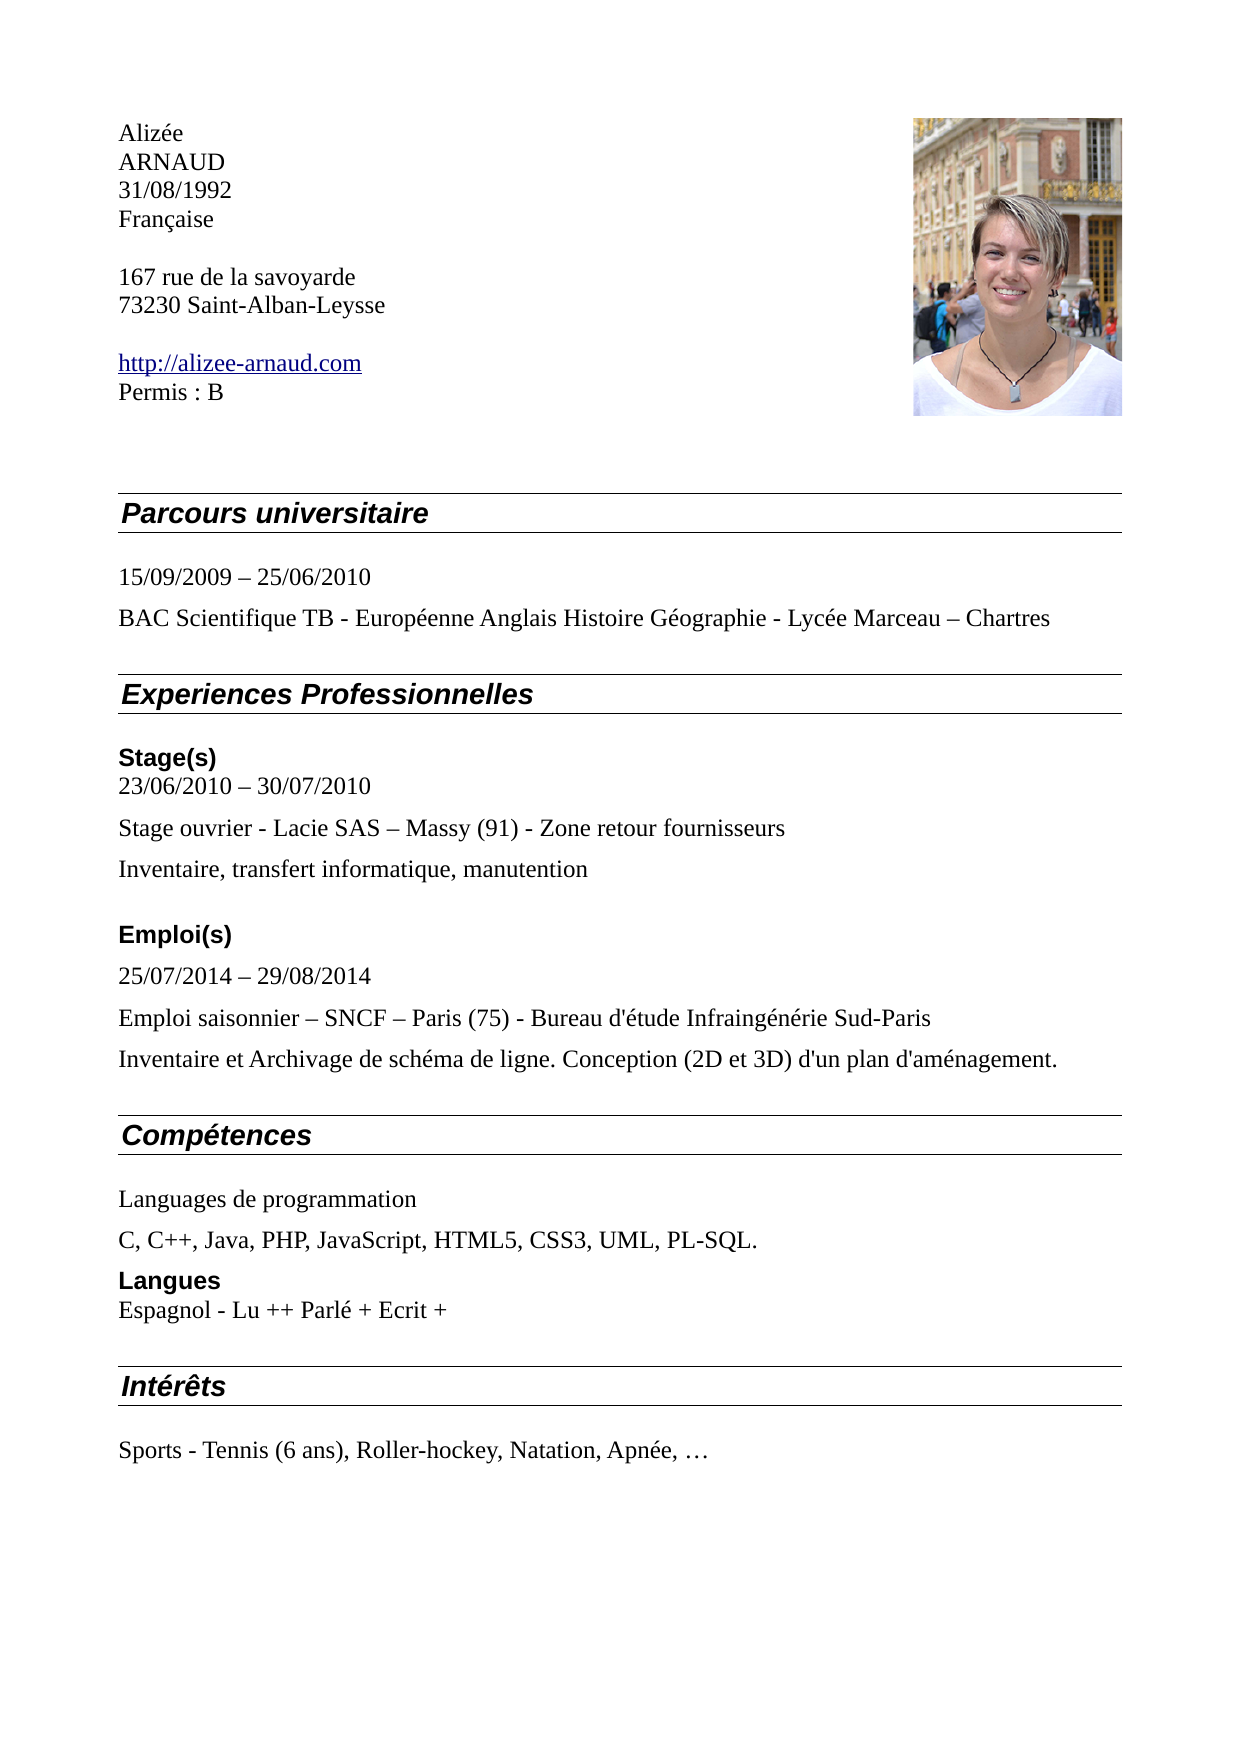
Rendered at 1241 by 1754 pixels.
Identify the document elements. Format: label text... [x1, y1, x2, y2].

text Espagnol - Lu ++ Parlé + Ecrit + [118, 1295, 1122, 1324]
text Inventaire, transfert informatique, manutention [118, 854, 1122, 883]
text ARNAUD [118, 147, 913, 176]
text Sports - Tennis (6 ans), Roller-hockey, Natation, Apnée, … [118, 1435, 1122, 1463]
text BAC Scientifique TB - Européenne Anglais Histoire Géographie - Lycée Marceau – Chartres [118, 603, 1122, 632]
text Stage(s) [118, 743, 1122, 771]
text Languages de programmation [118, 1184, 1122, 1212]
subtitle Emploi(s) [118, 920, 1122, 949]
text Parcours universitaire [118, 494, 1122, 532]
text C, C++, Java, PHP, JavaScript, HTML5, CSS3, UML, PL-SQL. [118, 1225, 1122, 1254]
text 25/07/2014 – 29/08/2014 [118, 961, 1122, 990]
text Française [118, 204, 913, 233]
text 23/06/2010 – 30/07/2010 [118, 771, 1122, 800]
text 15/09/2009 – 25/06/2010 [118, 562, 1122, 590]
text Compétences [118, 1116, 1122, 1154]
text 167 rue de la savoyarde [118, 262, 913, 291]
text 31/08/1992 [118, 176, 913, 204]
picture [913, 118, 1123, 416]
text Intérêts [118, 1367, 1122, 1405]
text Permis : B [118, 377, 913, 406]
text Emploi saisonnier – SNCF – Paris (75) - Bureau d'étude Infraingénérie Sud-Paris [118, 1003, 1122, 1031]
text Stage ouvrier - Lacie SAS – Massy (91) - Zone retour fournisseurs [118, 813, 1122, 841]
text Experiences Professionnelles [118, 675, 1122, 713]
text Inventaire et Archivage de schéma de ligne. Conception (2D et 3D) d'un plan d'aménagement. [118, 1044, 1122, 1073]
text Alizée [118, 118, 913, 147]
text http://alizee-arnaud.com [118, 348, 913, 377]
text 73230 Saint-Alban-Leysse [118, 291, 913, 319]
text Langues [118, 1266, 1122, 1295]
